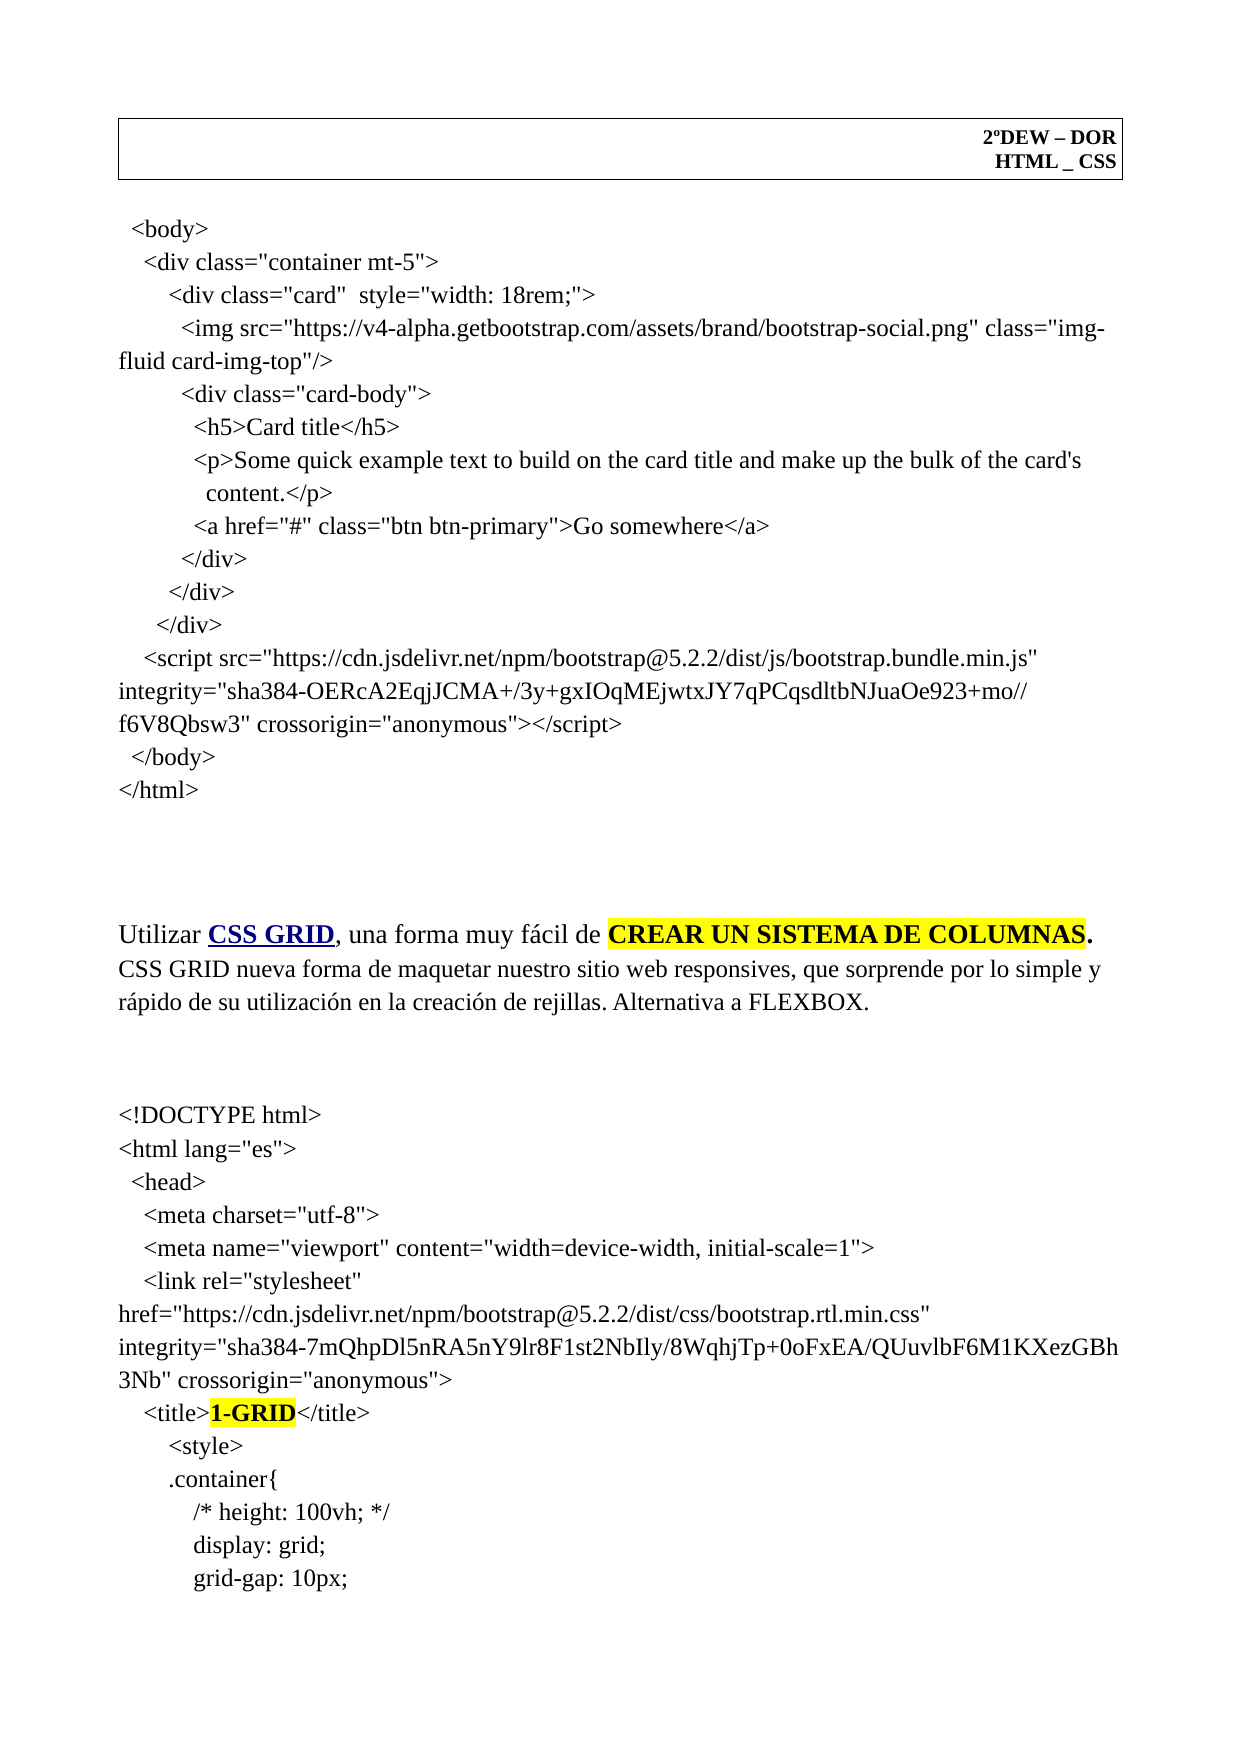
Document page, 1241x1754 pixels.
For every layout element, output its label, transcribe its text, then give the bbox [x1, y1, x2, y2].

text <script src="https://cdn.jsdelivr.net/npm/bootstrap@5.2.2/dist/js/bootstrap.bundle.min.js" integrity="sha384-OERcA2EqjJCMA+/3y+gxIOqMEjwtxJY7qPCqsdltbNJuaOe923+mo//f6V8Qbsw3" crossorigin="anonymous"></script> [118, 643, 1122, 738]
text <div class="container mt-5"> [118, 247, 1122, 276]
text </div> [118, 544, 1122, 573]
text <style> [118, 1431, 1122, 1459]
text /* height: 100vh; */ [118, 1497, 1122, 1526]
text <h5>Card title</h5> [118, 412, 1122, 441]
text </div> [118, 577, 1122, 606]
text grid-gap: 10px; [118, 1563, 1122, 1592]
text <link rel="stylesheet" href="https://cdn.jsdelivr.net/npm/bootstrap@5.2.2/dist/css/bootstrap.rtl.min.css" integrity="sha384-7mQhpDl5nRA5nY9lr8F1st2NbIly/8WqhjTp+0oFxEA/QUuvlbF6M1KXezGBh3Nb" crossorigin="anonymous"> [118, 1266, 1122, 1393]
text <p>Some quick example text to build on the card title and make up the bulk of the card's [118, 445, 1122, 474]
text </html> [118, 775, 1122, 804]
text content.</p> [118, 478, 1122, 507]
text <meta name="viewport" content="width=device-width, initial-scale=1"> [118, 1233, 1122, 1261]
text <a href="#" class="btn btn-primary">Go somewhere</a> [118, 511, 1122, 540]
text display: grid; [118, 1530, 1122, 1559]
text </div> [118, 610, 1122, 639]
text .container{ [118, 1464, 1122, 1493]
text <head> [118, 1167, 1122, 1195]
text <meta charset="utf-8"> [118, 1200, 1122, 1228]
text <div class="card-body"> [118, 379, 1122, 408]
text <!DOCTYPE html> [118, 1101, 1122, 1129]
text <body> [118, 214, 1122, 243]
text <div class="card" style="width: 18rem;"> [118, 280, 1122, 309]
text <html lang="es"> [118, 1134, 1122, 1162]
text CSS GRID nueva forma de maquetar nuestro sitio web responsives, que sorprende por lo simple y rápido de su utilización en la creación de rejillas. Alternativa a FLEXBOX. [118, 954, 1122, 1016]
text </body> [118, 742, 1122, 771]
text <title>1-GRID</title> [118, 1398, 1122, 1427]
text Utilizar CSS GRID, una forma muy fácil de CREAR UN SISTEMA DE COLUMNAS. [118, 918, 1122, 949]
text <img src="https://v4-alpha.getbootstrap.com/assets/brand/bootstrap-social.png" class="img-fluid card-img-top"/> [118, 313, 1122, 375]
